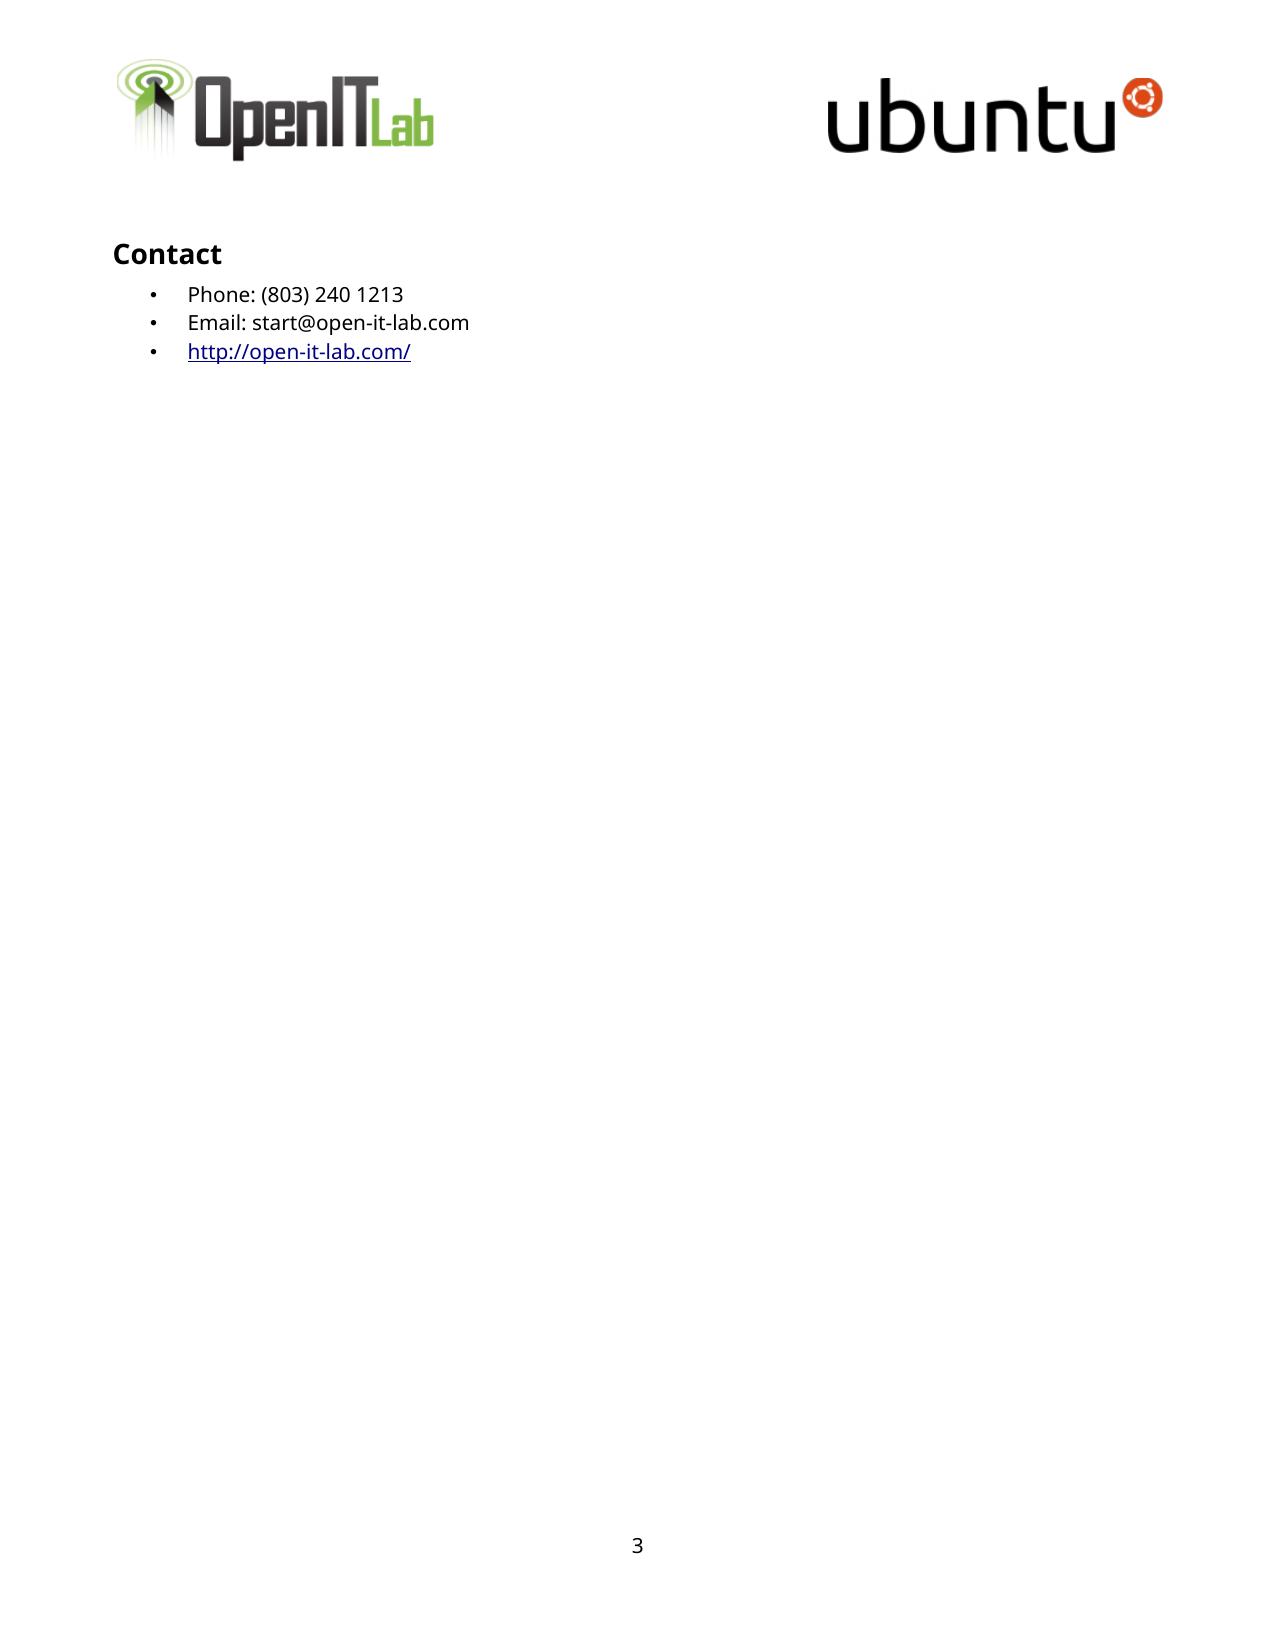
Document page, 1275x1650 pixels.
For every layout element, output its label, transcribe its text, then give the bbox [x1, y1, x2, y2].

list http://open-it-lab.com/ [150, 337, 1162, 365]
list Email: start@open-it-lab.com [150, 308, 1162, 337]
list Phone: (803) 240 1213 [150, 280, 1162, 308]
subtitle Contact [112, 234, 1162, 272]
picture [117, 59, 434, 172]
picture [828, 78, 1163, 153]
